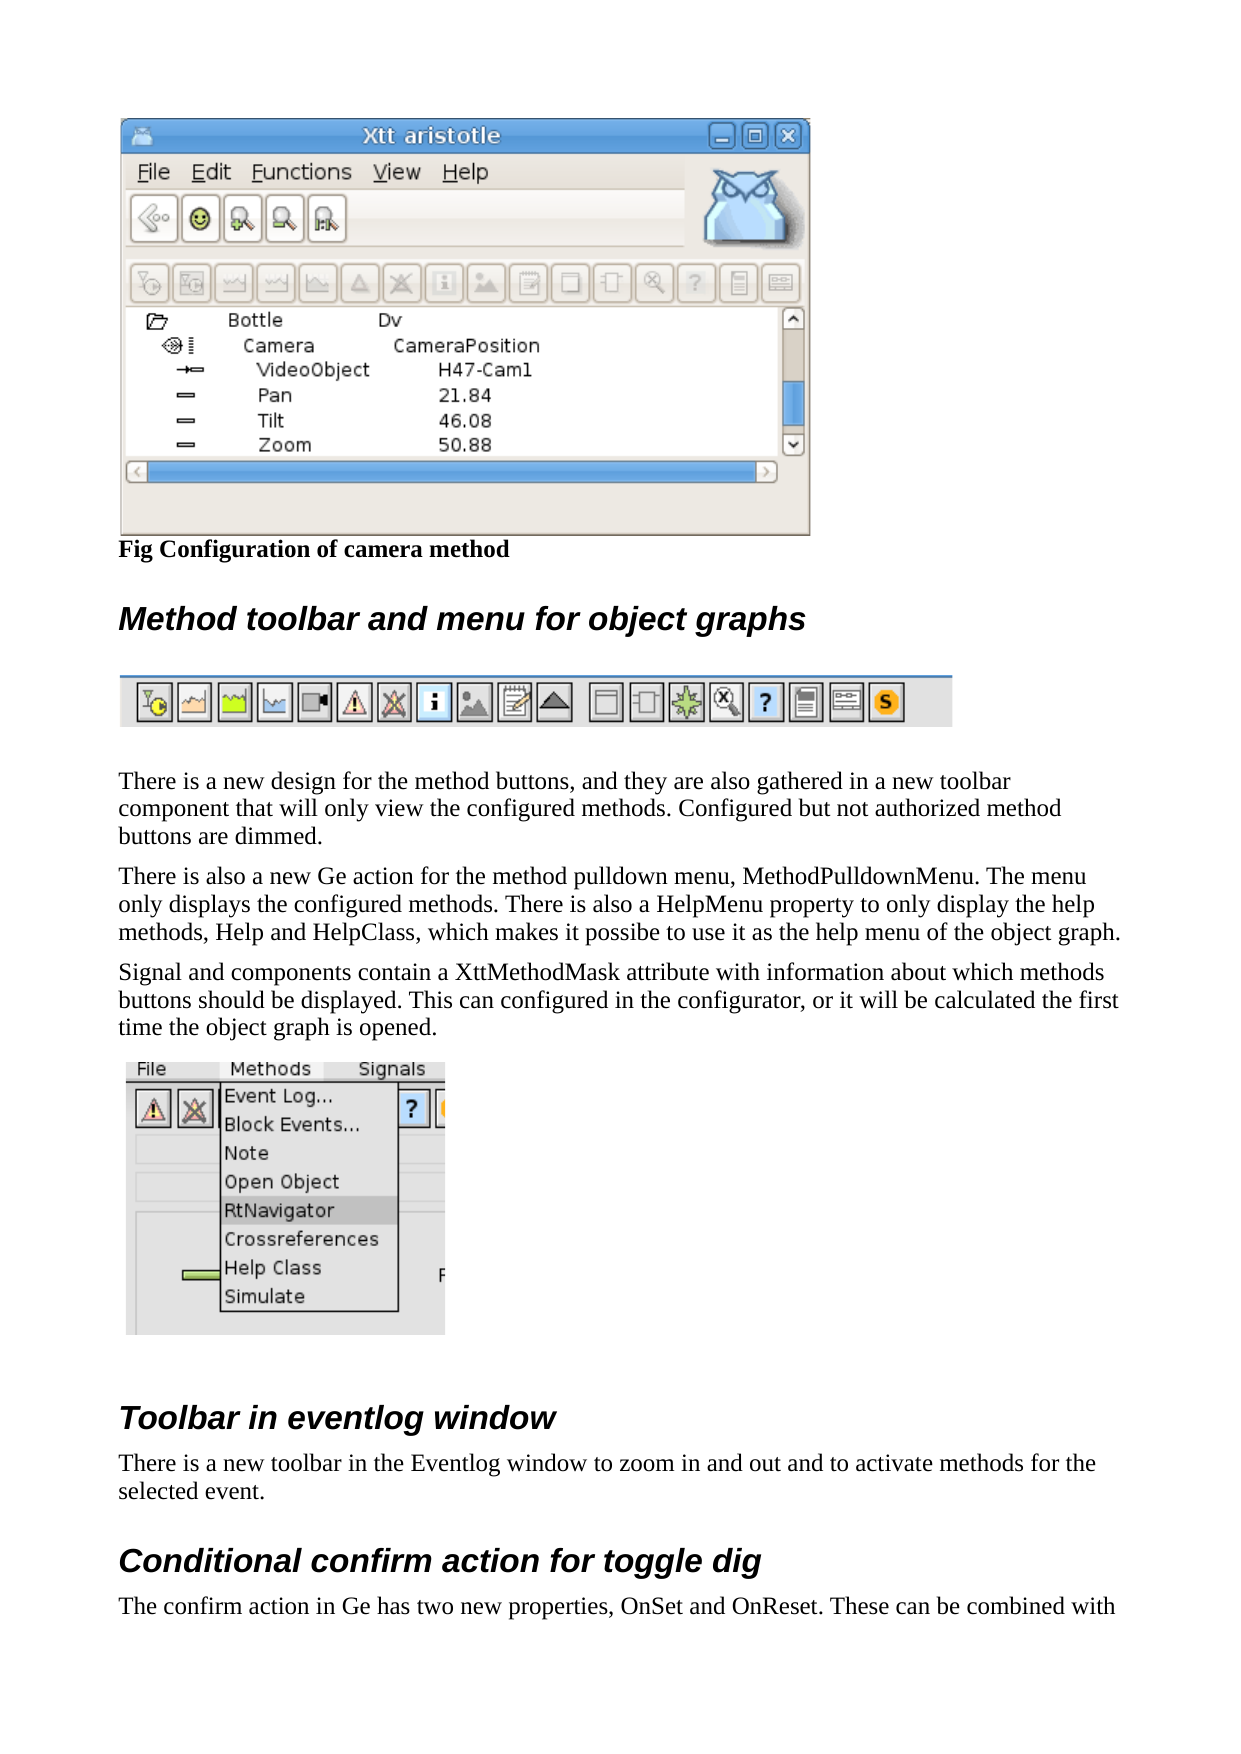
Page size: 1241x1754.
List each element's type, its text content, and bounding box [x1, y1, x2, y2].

picture [120, 118, 811, 536]
subtitle Conditional confirm action for toggle dig [118, 1542, 1122, 1579]
text Signal and components contain a XttMethodMask attribute with information about which methods buttons should be displayed. This can configured in the configurator, or it will be calculated the first time the object graph is opened. [118, 958, 1122, 1041]
text There is a new toolbar in the Eventlog window to zoom in and out and to activate methods for the selected event. [118, 1449, 1122, 1504]
picture [119, 675, 953, 727]
text There is also a new Ge action for the method pulldown menu, MethodPulldownMenu. The menu only displays the configured methods. There is also a HelpMenu property to only display the help methods, Help and HelpClass, which makes it possibe to use it as the help menu of the object graph. [118, 862, 1122, 946]
text The confirm action in Ge has two new properties, OnSet and OnReset. These can be combined with [118, 1592, 1122, 1619]
text There is a new design for the method buttons, and they are also gathered in a new toolbar component that will only view the configured methods. Configured but not authorized method buttons are dimmed. [118, 767, 1122, 850]
picture [125, 1062, 446, 1335]
subtitle Toolbar in eventlog window [118, 1399, 1122, 1437]
text Fig Configuration of camera method [118, 118, 1122, 563]
subtitle Method toolbar and menu for object graphs [118, 600, 1122, 638]
